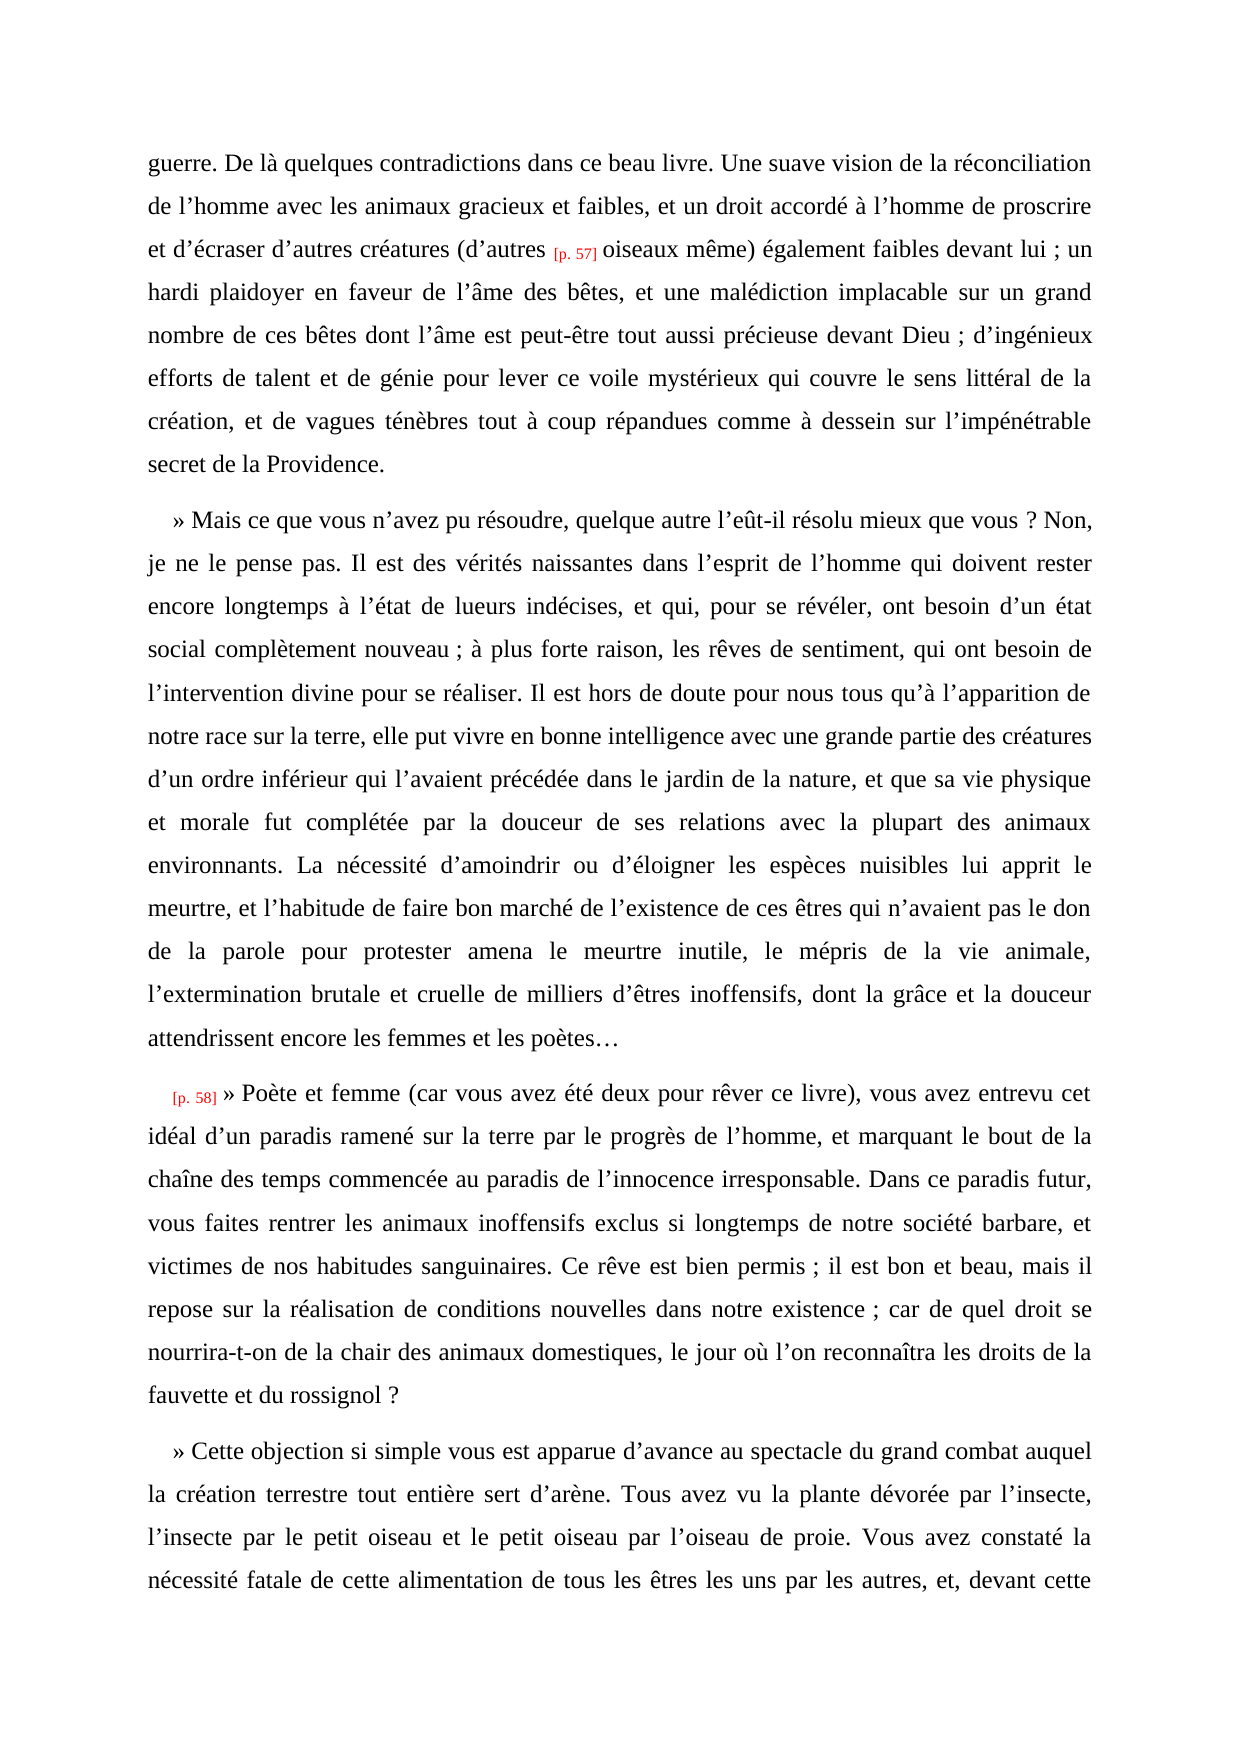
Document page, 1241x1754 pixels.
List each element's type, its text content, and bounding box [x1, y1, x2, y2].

text » Mais ce que vous n’avez pu résoudre, quelque autre l’eût-il résolu mieux que vous ? Non, je ne le pense pas. Il est des vérités naissantes dans l’esprit de l’homme qui doivent rester encore longtemps à l’état de lueurs indécises, et qui, pour se révéler, ont besoin d’un état social complètement nouveau ; à plus forte raison, les rêves de sentiment, qui ont besoin de l’intervention divine pour se réaliser. Il est hors de doute pour nous tous qu’à l’apparition de notre race sur la terre, elle put vivre en bonne intelligence avec une grande partie des créatures d’un ordre inférieur qui l’avaient précédée dans le jardin de la nature, et que sa vie physique et morale fut complétée par la douceur de ses relations avec la plupart des animaux environnants. La nécessité d’amoindrir ou d’éloigner les espèces nuisibles lui apprit le meurtre, et l’habitude de faire bon marché de l’existence de ces êtres qui n’avaient pas le don de la parole pour protester amena le meurtre inutile, le mépris de la vie animale, l’extermination brutale et cruelle de milliers d’êtres inoffensifs, dont la grâce et la douceur attendrissent encore les femmes et les poètes… [148, 505, 1093, 1051]
text » Cette objection si simple vous est apparue d’avance au spectacle du grand combat auquel la création terrestre tout entière sert d’arène. Tous avez vu la plante dévorée par l’insecte, l’insecte par le petit oiseau et le petit oiseau par l’oiseau de proie. Vous avez constaté la nécessité fatale de cette alimentation de tous les êtres les uns par les autres, et, devant cette [148, 1436, 1093, 1594]
text [p. 58] » Poète et femme (car vous avez été deux pour rêver ce livre), vous avez entrevu cet idéal d’un paradis ramené sur la terre par le progrès de l’homme, et marquant le bout de la chaîne des temps commencée au paradis de l’innocence irresponsable. Dans ce paradis futur, vous faites rentrer les animaux inoffensifs exclus si longtemps de notre société barbare, et victimes de nos habitudes sanguinaires. Ce rêve est bien permis ; il est bon et beau, mais il repose sur la réalisation de conditions nouvelles dans notre existence ; car de quel droit se nourrira-t-on de la chair des animaux domestiques, le jour où l’on reconnaîtra les droits de la fauvette et du rossignol ? [148, 1078, 1093, 1409]
text guerre. De là quelques contradictions dans ce beau livre. Une suave vision de la réconciliation de l’homme avec les animaux gracieux et faibles, et un droit accordé à l’homme de proscrire et d’écraser d’autres créatures (d’autres [p. 57] oiseaux même) également faibles devant lui ; un hardi plaidoyer en faveur de l’âme des bêtes, et une malédiction implacable sur un grand nombre de ces bêtes dont l’âme est peut-être tout aussi précieuse devant Dieu ; d’ingénieux efforts de talent et de génie pour lever ce voile mystérieux qui couvre le sens littéral de la création, et de vagues ténèbres tout à coup répandues comme à dessein sur l’impénétrable secret de la Providence. [148, 148, 1093, 478]
